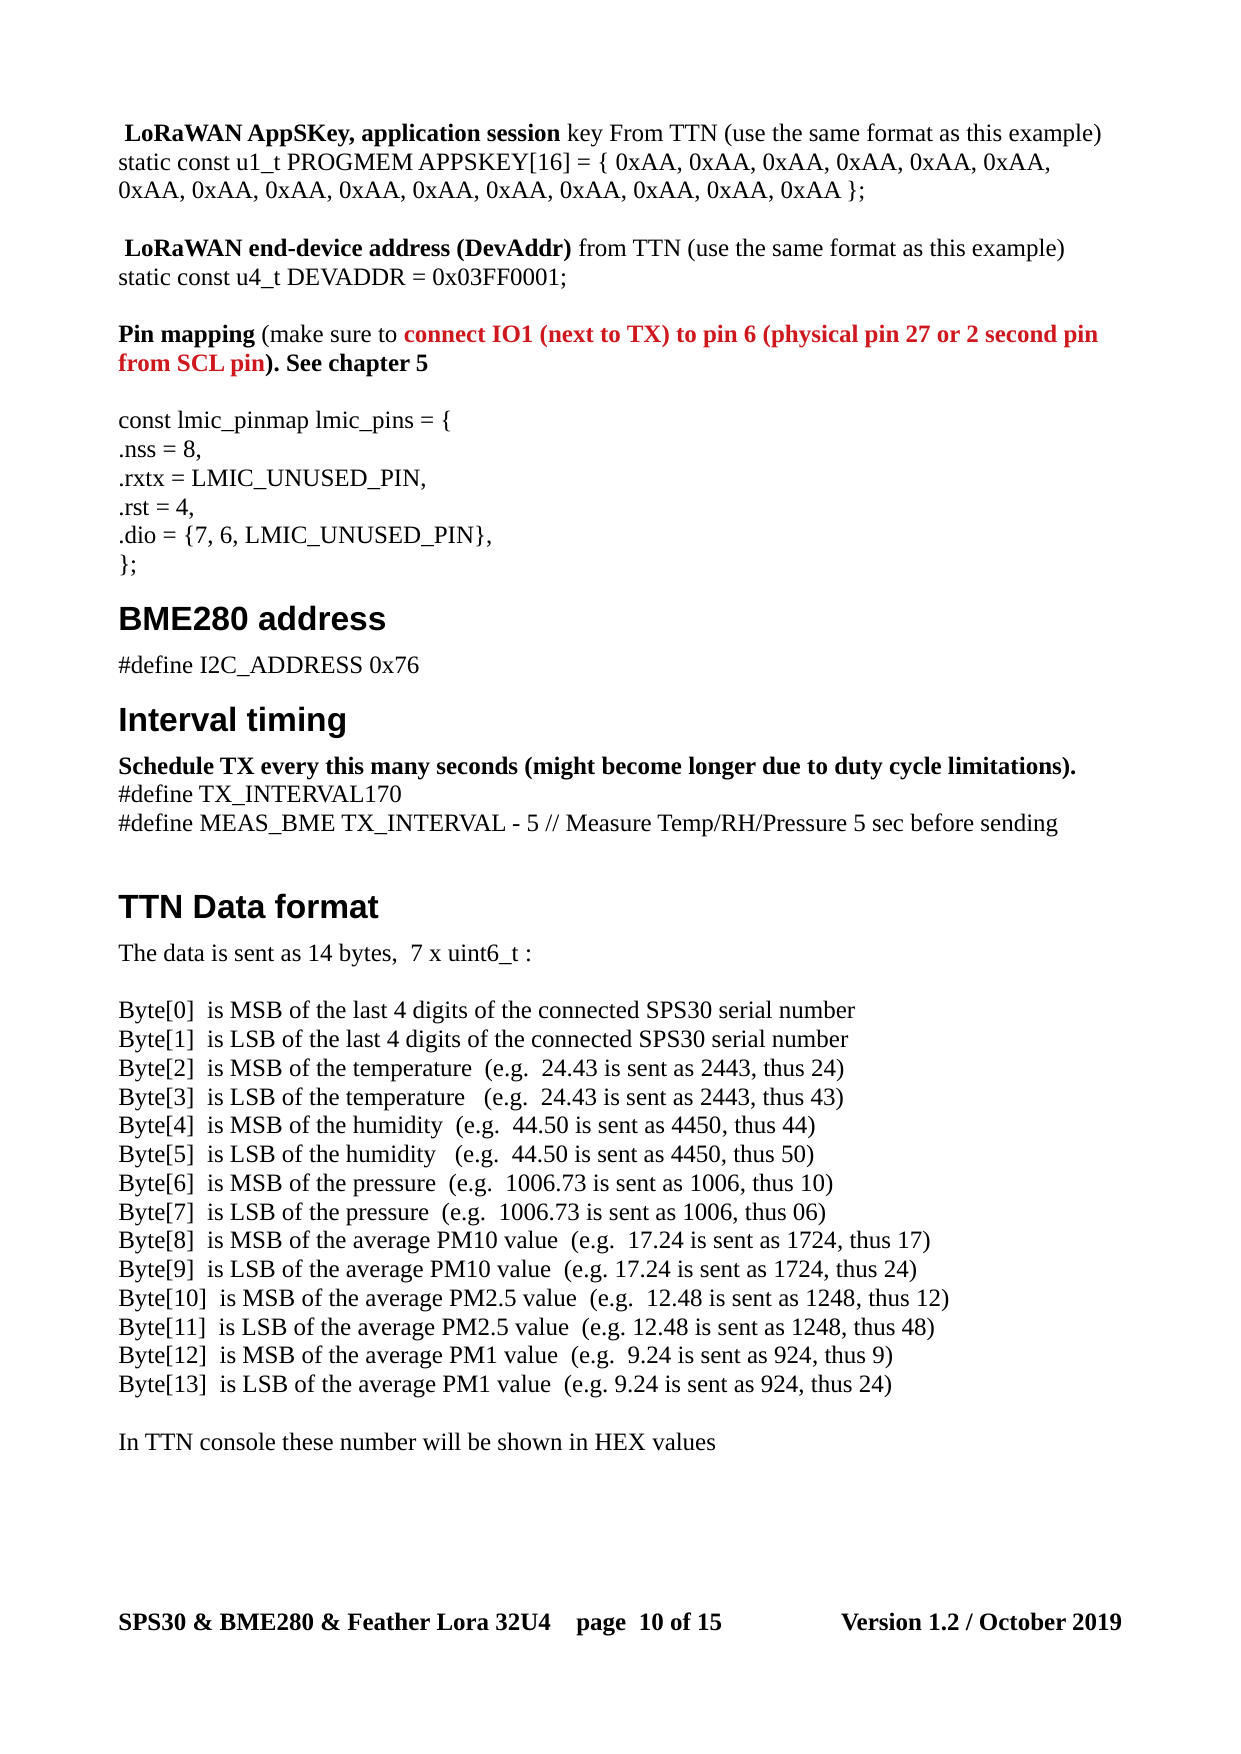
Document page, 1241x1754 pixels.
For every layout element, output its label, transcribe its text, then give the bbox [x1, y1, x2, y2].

text Byte[10] is MSB of the average PM2.5 value (e.g. 12.48 is sent as 1248, thus 12) [118, 1283, 1122, 1312]
text #define TX_INTERVAL170 [118, 779, 1122, 808]
text Byte[2] is MSB of the temperature (e.g. 24.43 is sent as 2443, thus 24) [118, 1053, 1122, 1082]
text .nss = 8, [118, 434, 1122, 463]
text LoRaWAN AppSKey, application session key From TTN (use the same format as this example) [118, 118, 1122, 147]
text #define MEAS_BME TX_INTERVAL - 5 // Measure Temp/RH/Pressure 5 sec before sending [118, 808, 1122, 837]
text Byte[7] is LSB of the pressure (e.g. 1006.73 is sent as 1006, thus 06) [118, 1197, 1122, 1225]
subtitle BME280 address [118, 599, 1122, 638]
text Byte[0] is MSB of the last 4 digits of the connected SPS30 serial number [118, 995, 1122, 1024]
text Byte[1] is LSB of the last 4 digits of the connected SPS30 serial number [118, 1024, 1122, 1053]
text Byte[3] is LSB of the temperature (e.g. 24.43 is sent as 2443, thus 43) [118, 1082, 1122, 1110]
text Pin mapping (make sure to connect IO1 (next to TX) to pin 6 (physical pin 27 or 2 second pin from SCL pin). See chapter 5 [118, 319, 1122, 377]
text .dio = {7, 6, LMIC_UNUSED_PIN}, [118, 521, 1122, 549]
text .rxtx = LMIC_UNUSED_PIN, [118, 463, 1122, 492]
text Byte[11] is LSB of the average PM2.5 value (e.g. 12.48 is sent as 1248, thus 48) [118, 1312, 1122, 1340]
text Byte[12] is MSB of the average PM1 value (e.g. 9.24 is sent as 924, thus 9) [118, 1340, 1122, 1369]
text Schedule TX every this many seconds (might become longer due to duty cycle limitations). [118, 751, 1122, 779]
text Byte[6] is MSB of the pressure (e.g. 1006.73 is sent as 1006, thus 10) [118, 1168, 1122, 1197]
text }; [118, 549, 1122, 578]
text Byte[4] is MSB of the humidity (e.g. 44.50 is sent as 4450, thus 44) [118, 1110, 1122, 1139]
text In TTN console these number will be shown in HEX values [118, 1427, 1122, 1455]
text static const u4_t DEVADDR = 0x03FF0001; [118, 262, 1122, 291]
text The data is sent as 14 bytes, 7 x uint6_t : [118, 938, 1122, 967]
text Byte[9] is LSB of the average PM10 value (e.g. 17.24 is sent as 1724, thus 24) [118, 1254, 1122, 1283]
text Byte[8] is MSB of the average PM10 value (e.g. 17.24 is sent as 1724, thus 17) [118, 1225, 1122, 1254]
text static const u1_t PROGMEM APPSKEY[16] = { 0xAA, 0xAA, 0xAA, 0xAA, 0xAA, 0xAA, 0xAA, 0xAA, 0xAA, 0xAA, 0xAA, 0xAA, 0xAA, 0xAA, 0xAA, 0xAA }; [118, 147, 1122, 204]
text .rst = 4, [118, 492, 1122, 521]
text Byte[13] is LSB of the average PM1 value (e.g. 9.24 is sent as 924, thus 24) [118, 1369, 1122, 1398]
text #define I2C_ADDRESS 0x76 [118, 650, 1122, 679]
text Byte[5] is LSB of the humidity (e.g. 44.50 is sent as 4450, thus 50) [118, 1139, 1122, 1168]
subtitle TTN Data format [118, 887, 1122, 925]
text LoRaWAN end-device address (DevAddr) from TTN (use the same format as this example) [118, 233, 1122, 262]
subtitle Interval timing [118, 700, 1122, 738]
text const lmic_pinmap lmic_pins = { [118, 406, 1122, 434]
